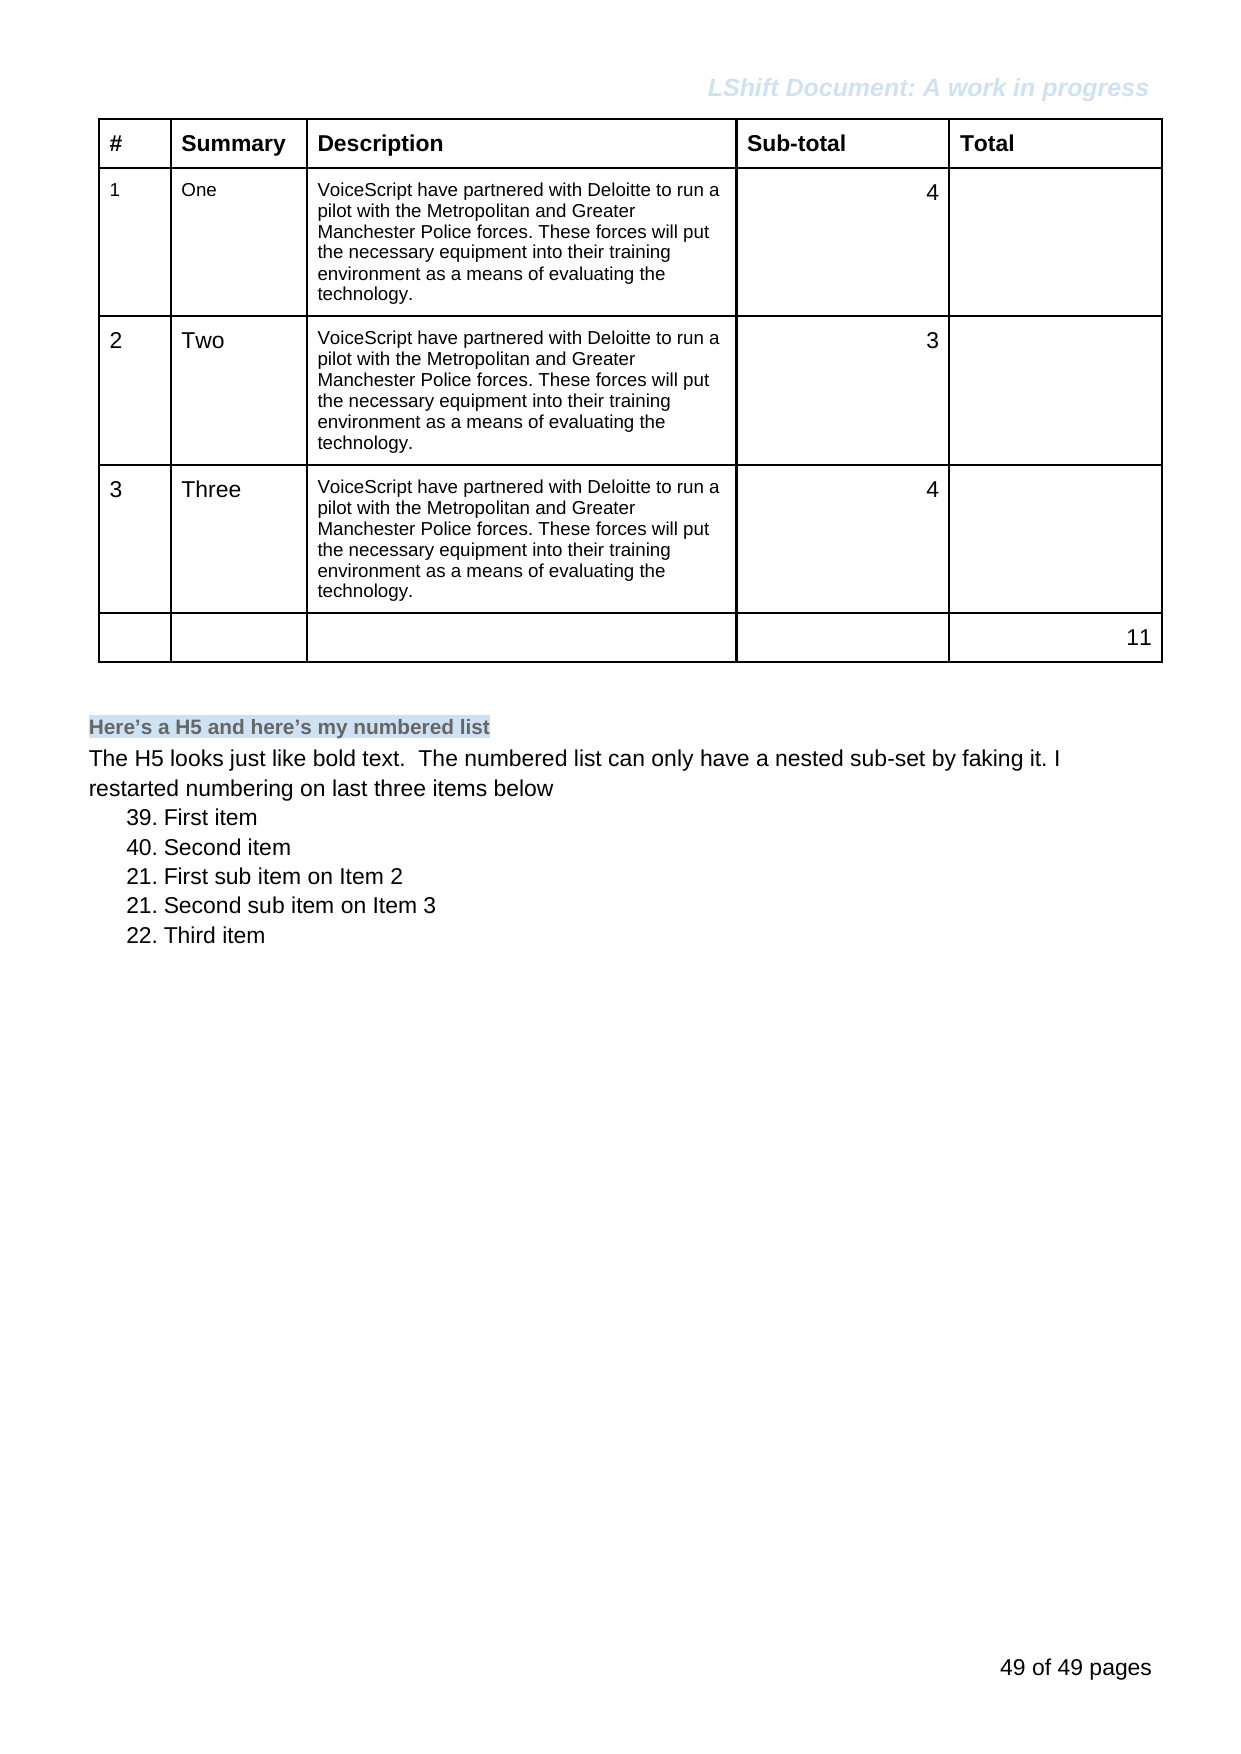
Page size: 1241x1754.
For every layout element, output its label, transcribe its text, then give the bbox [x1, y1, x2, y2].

table_cell [100, 614, 170, 661]
table_cell [950, 466, 1161, 612]
table_header Sub-total [738, 120, 948, 167]
list First sub item on Item 2 [126, 863, 1152, 889]
text The H5 looks just like bold text. The numbered list can only have a nested sub-set by faking it. I restarted numbering on last three items below [88, 746, 1152, 801]
table_cell VoiceScript have partnered with Deloitte to run a pilot with the Metropolitan and Greater Manchester Police forces. These forces will put the necessary equipment into their training environment as a means of evaluating the technology. [308, 466, 735, 612]
table_header # [100, 120, 170, 167]
table_cell VoiceScript have partnered with Deloitte to run a pilot with the Metropolitan and Greater Manchester Police forces. These forces will put the necessary equipment into their training environment as a means of evaluating the technology. [308, 317, 735, 464]
subtitle Here’s a H5 and here’s my numbered list [490, 715, 1152, 738]
table_cell 1 [100, 169, 170, 315]
list Second sub item on Item 3 [126, 893, 1152, 918]
table_cell [172, 614, 306, 661]
table_cell 4 [738, 169, 948, 315]
table_header Description [308, 120, 735, 167]
list First item [126, 805, 1152, 830]
table_cell [308, 614, 735, 661]
table_cell 3 [100, 466, 170, 612]
table_cell VoiceScript have partnered with Deloitte to run a pilot with the Metropolitan and Greater Manchester Police forces. These forces will put the necessary equipment into their training environment as a means of evaluating the technology. [308, 169, 735, 315]
table_cell 11 [950, 614, 1161, 661]
table_cell 4 [738, 466, 948, 612]
table_cell Three [172, 466, 306, 612]
table_cell Two [172, 317, 306, 464]
table_header Total [950, 120, 1161, 167]
table_header Summary [172, 120, 306, 167]
table_cell 2 [100, 317, 170, 464]
table_cell [738, 614, 948, 661]
table_cell One [172, 169, 306, 315]
list Third item [126, 922, 1152, 948]
table_cell 3 [738, 317, 948, 464]
table_cell [950, 317, 1161, 464]
list Second item [126, 834, 1152, 860]
table_cell [950, 169, 1161, 315]
